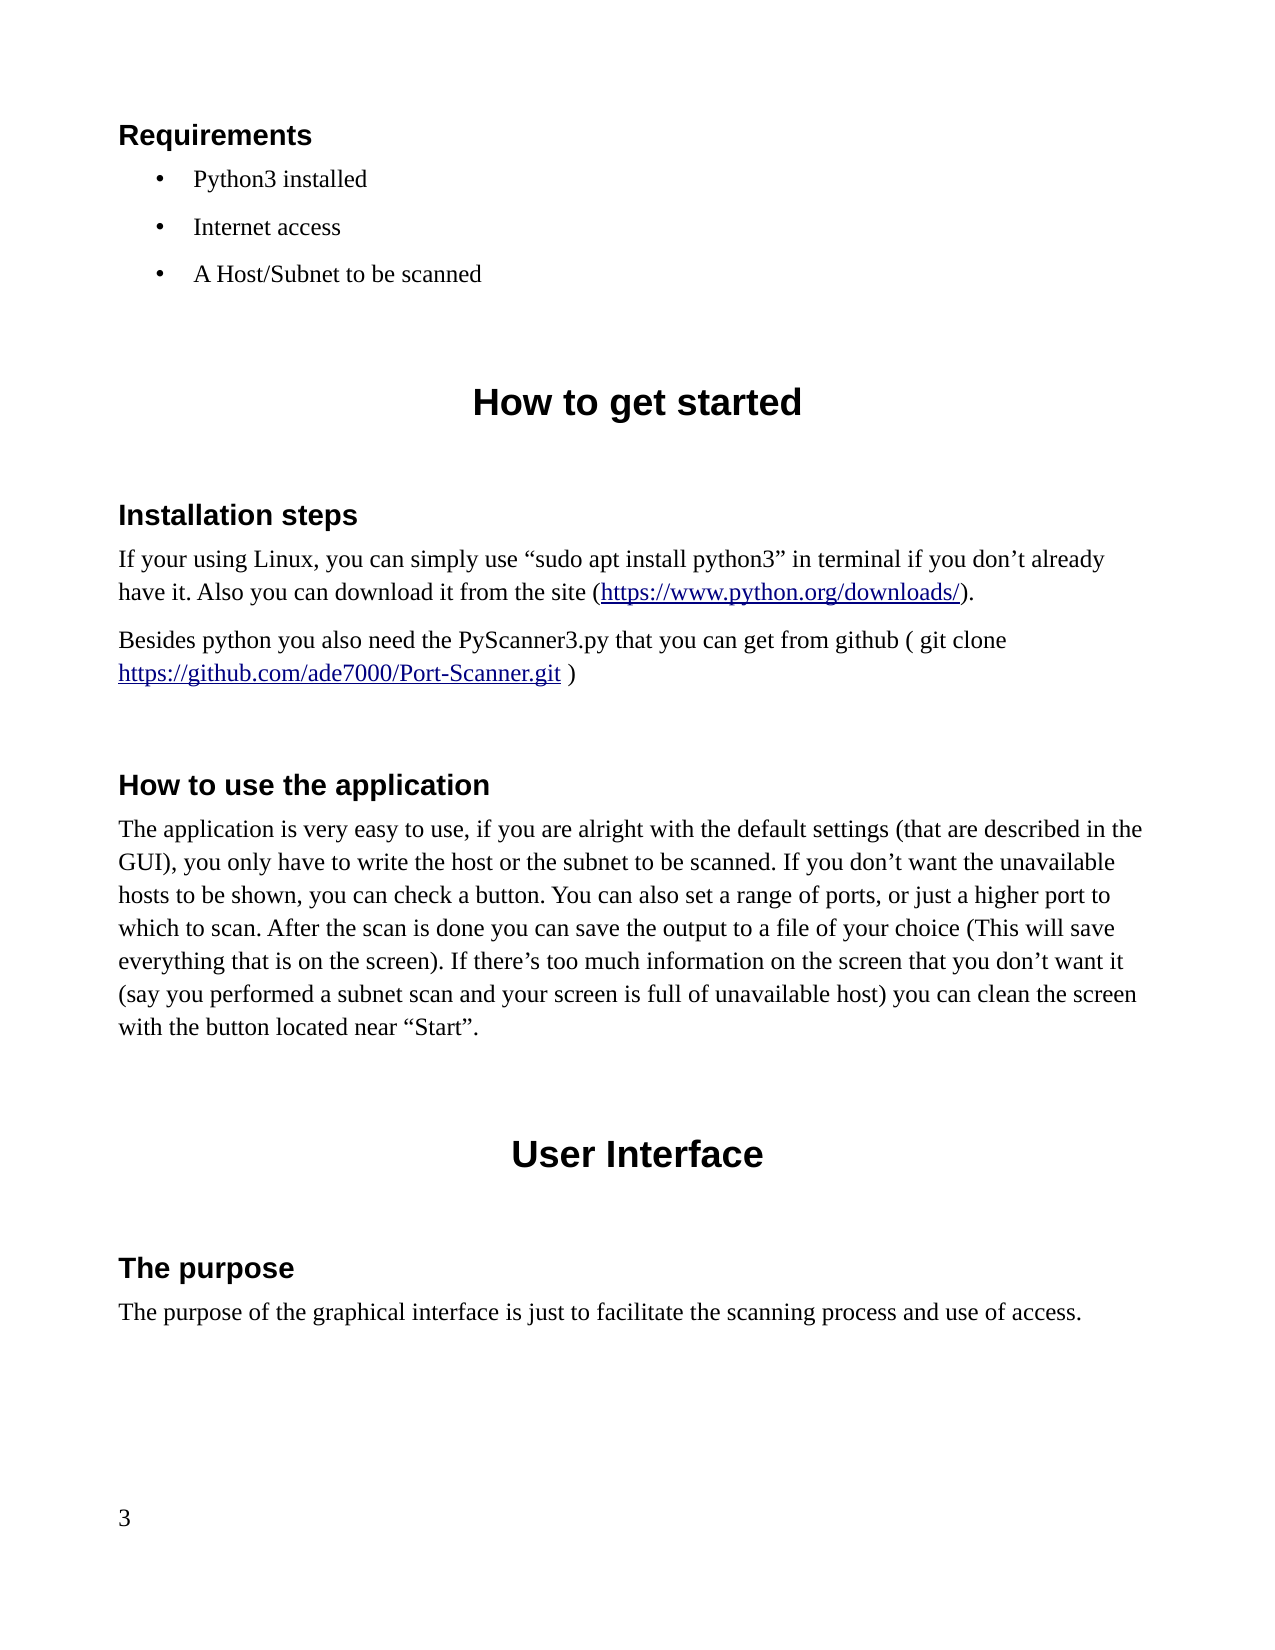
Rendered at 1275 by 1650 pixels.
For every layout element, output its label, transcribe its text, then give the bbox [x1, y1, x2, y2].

list Internet access [156, 212, 1157, 241]
subtitle User Interface [118, 1132, 1157, 1176]
list A Host/Subnet to be scanned [156, 259, 1157, 288]
subtitle How to use the application [118, 768, 1157, 801]
subtitle The purpose [118, 1251, 1157, 1284]
list Python3 installed [156, 164, 1157, 193]
subtitle Requirements [118, 118, 1157, 152]
text The purpose of the graphical interface is just to facilitate the scanning process and use of access. [118, 1297, 1157, 1326]
text If your using Linux, you can simply use “sudo apt install python3” in terminal if you don’t already have it. Also you can download it from the site (https://www.python.org/downloads/). [118, 544, 1157, 606]
subtitle How to get started [118, 379, 1157, 423]
subtitle Installation steps [118, 498, 1157, 532]
text The application is very easy to use, if you are alright with the default settings (that are described in the GUI), you only have to write the host or the subnet to be scanned. If you don’t want the unavailable hosts to be shown, you can check a button. You can also set a range of ports, or just a higher port to which to scan. After the scan is done you can save the output to a file of your choice (This will save everything that is on the screen). If there’s too much information on the screen that you don’t want it (say you performed a subnet scan and your screen is full of unavailable host) you can clean the screen with the button located near “Start”. [118, 814, 1157, 1041]
text Besides python you also need the PyScanner3.py that you can get from github ( git clone https://github.com/ade7000/Port-Scanner.git ) [118, 625, 1157, 687]
